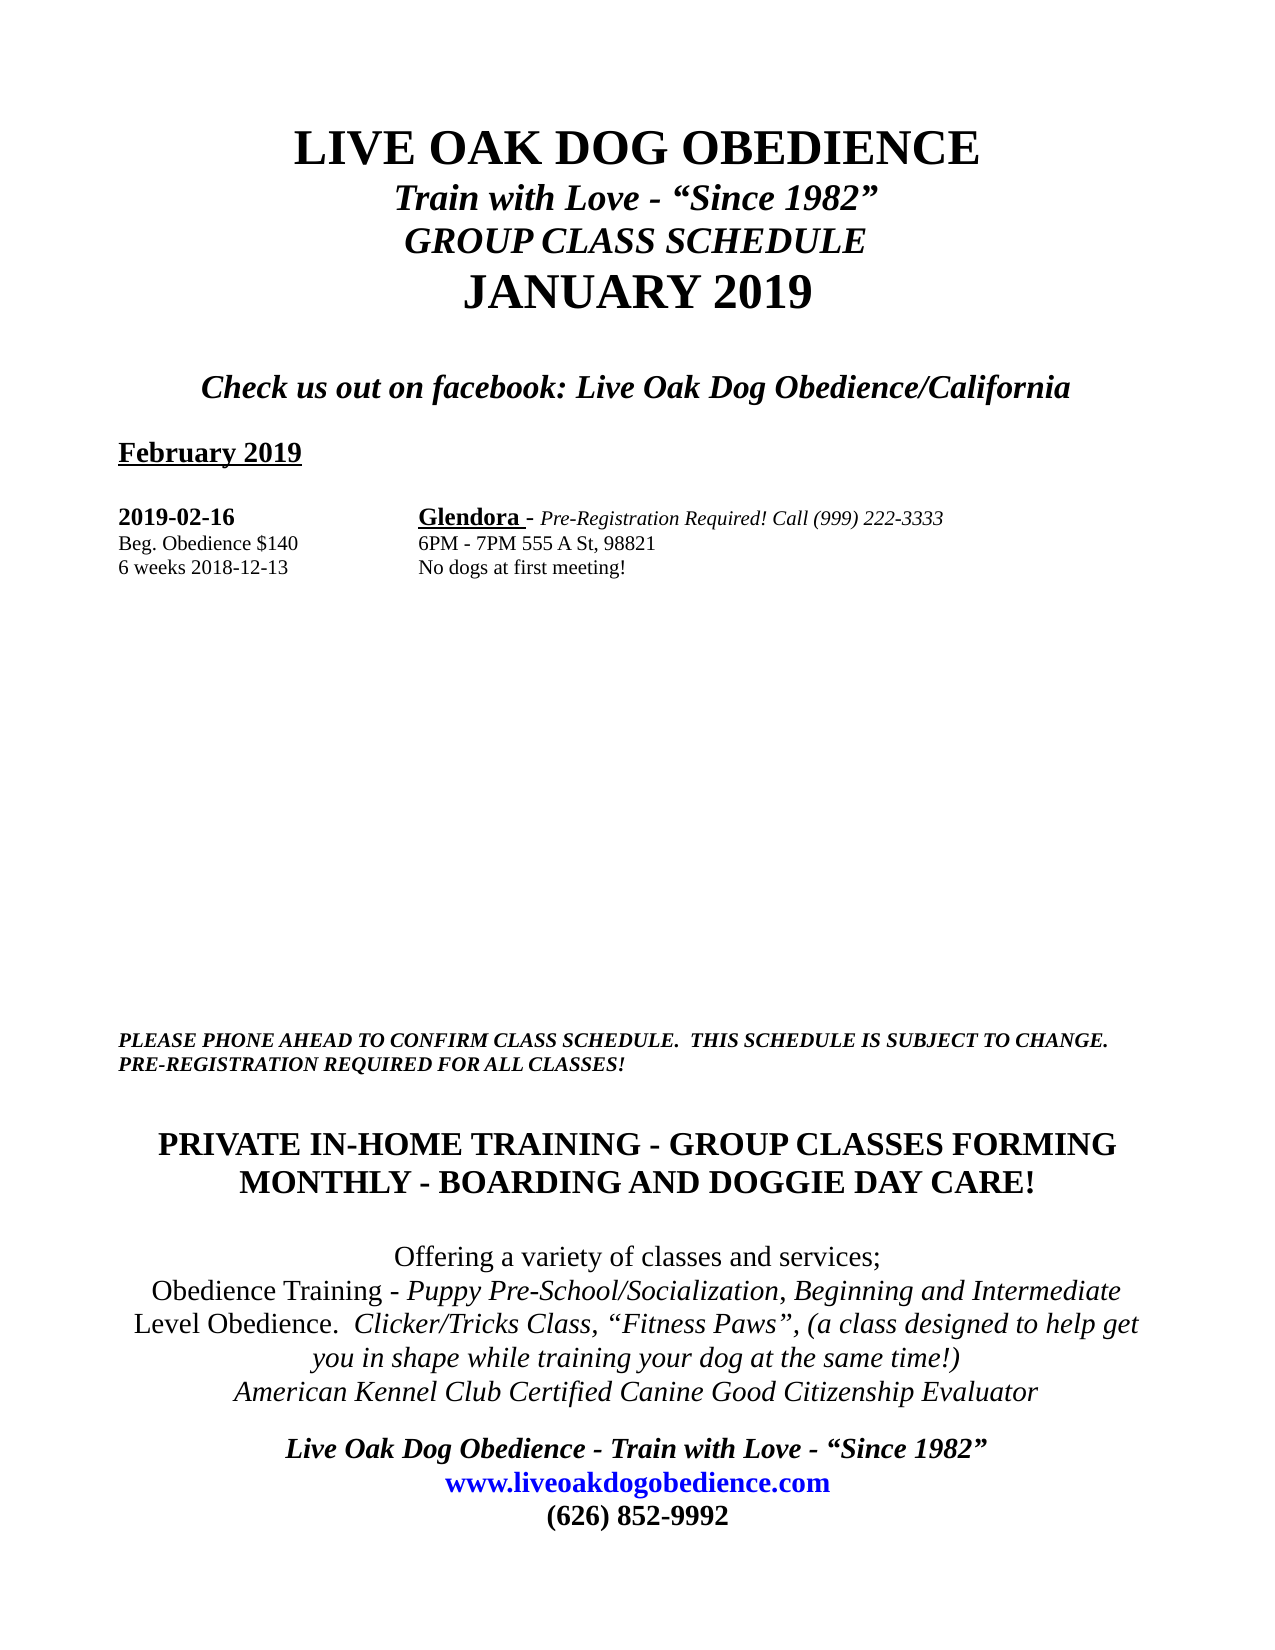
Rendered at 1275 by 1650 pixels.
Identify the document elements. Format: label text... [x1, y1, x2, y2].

table_header 2019-02-16 Beg. Obedience $140 6 weeks 2018-12-13 [118, 503, 418, 579]
table_header Glendora - Pre-Registration Required! Call (999) 222-3333 6PM - 7PM 555 A St, 98821 No dogs at first meeting! [418, 503, 1157, 579]
text February 2019 [118, 435, 1157, 469]
